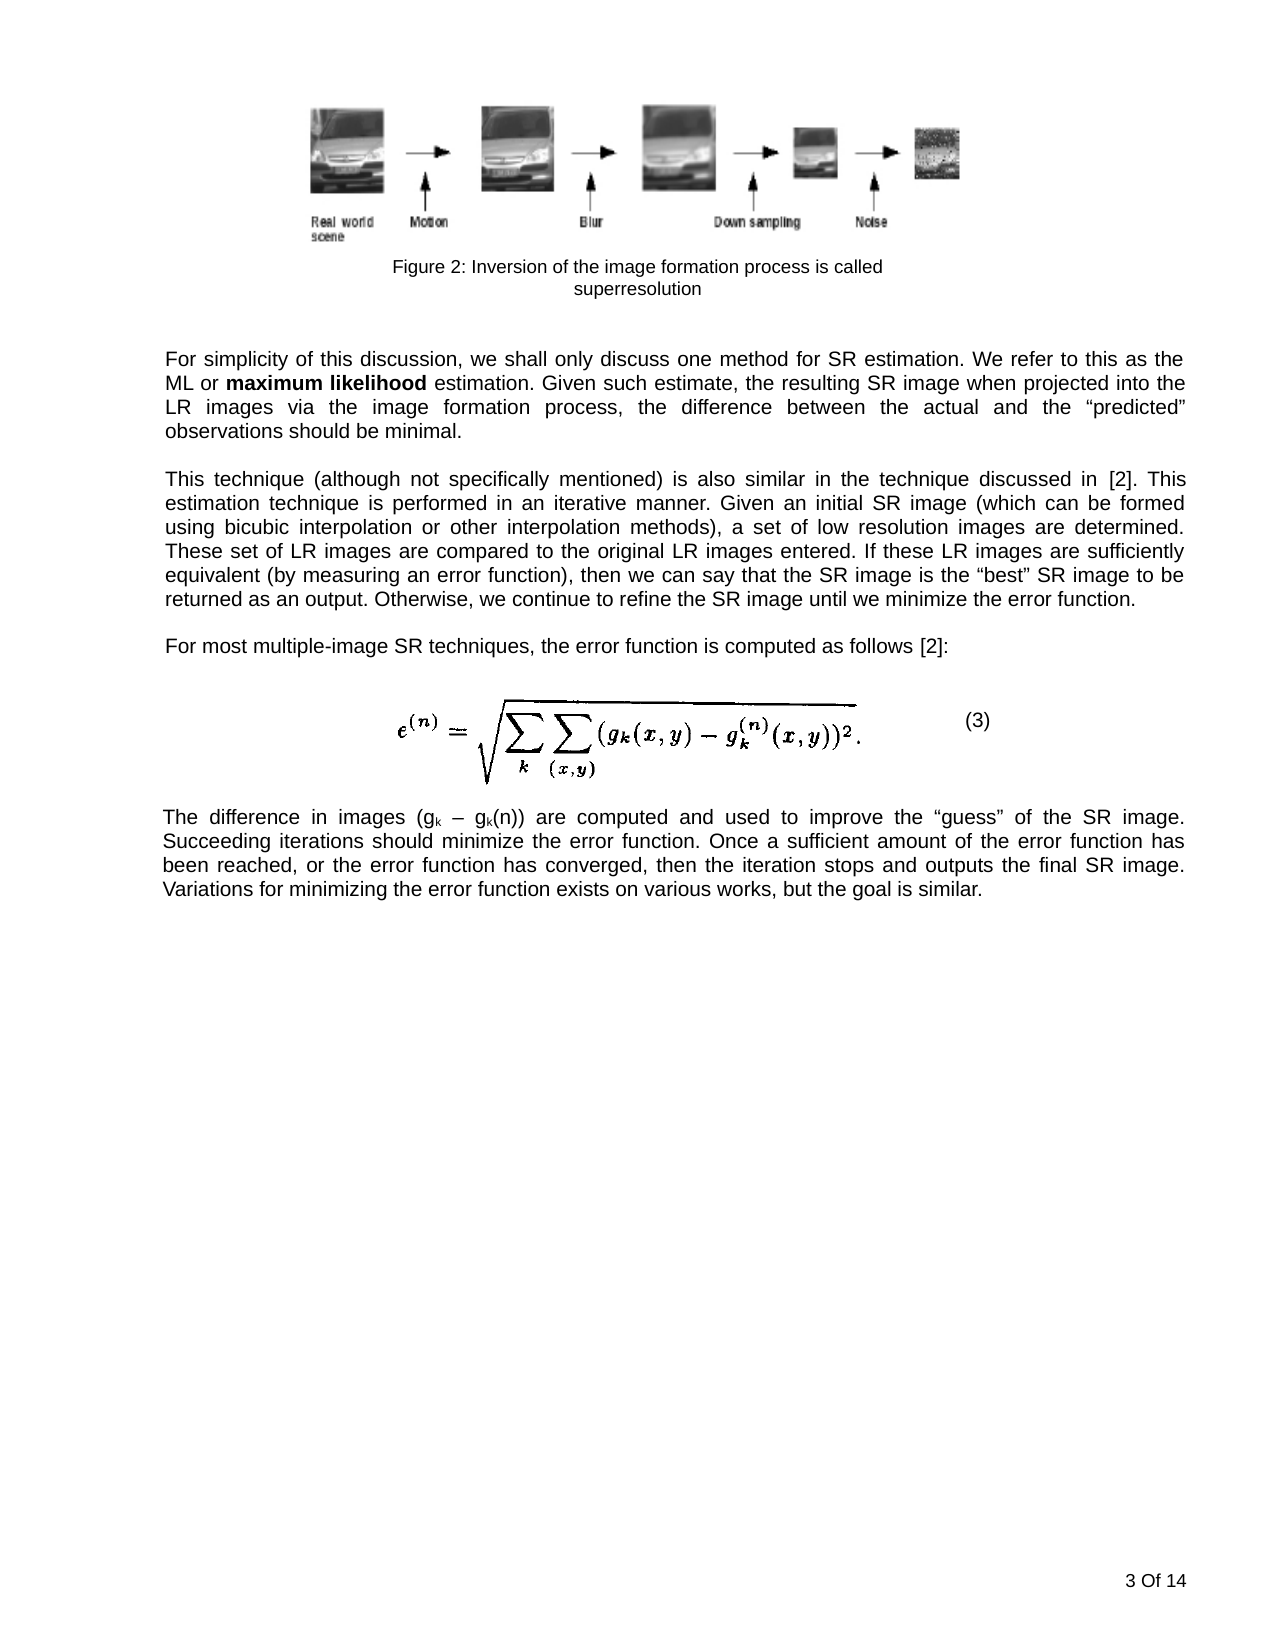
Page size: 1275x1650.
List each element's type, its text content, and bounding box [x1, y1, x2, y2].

text Figure 2: Inversion of the image formation process is called superresolution [352, 256, 922, 299]
text For simplicity of this discussion, we shall only discuss one method for SR estimation. We refer to this as the ML or maximum likelihood estimation. Given such estimate, the resulting SR image when projected into the LR images via the image formation process, the difference between the actual and the “predicted” observations should be minimal. [165, 347, 1186, 443]
text This technique (although not specifically mentioned) is also similar in the technique discussed in [2]. This estimation technique is performed in an iterative manner. Given an initial SR image (which can be formed using bicubic interpolation or other interpolation methods), a set of low resolution images are determined. These set of LR images are compared to the original LR images entered. If these LR images are sufficiently equivalent (by measuring an error function), then we can say that the SR image is the “best” SR image to be returned as an output. Otherwise, we continue to refine the SR image until we minimize the error function. [165, 467, 1186, 610]
picture [287, 71, 988, 256]
text The difference in images (gk – gk(n)) are computed and used to improve the “guess” of the SR image. Succeeding iterations should minimize the error function. Once a sufficient amount of the error function has been reached, or the error function has converged, then the iteration stops and outputs the final SR image. Variations for minimizing the error function exists on various works, but the goal is similar. [162, 726, 1186, 901]
text For most multiple-image SR techniques, the error function is computed as follows [2]: [165, 634, 1186, 658]
